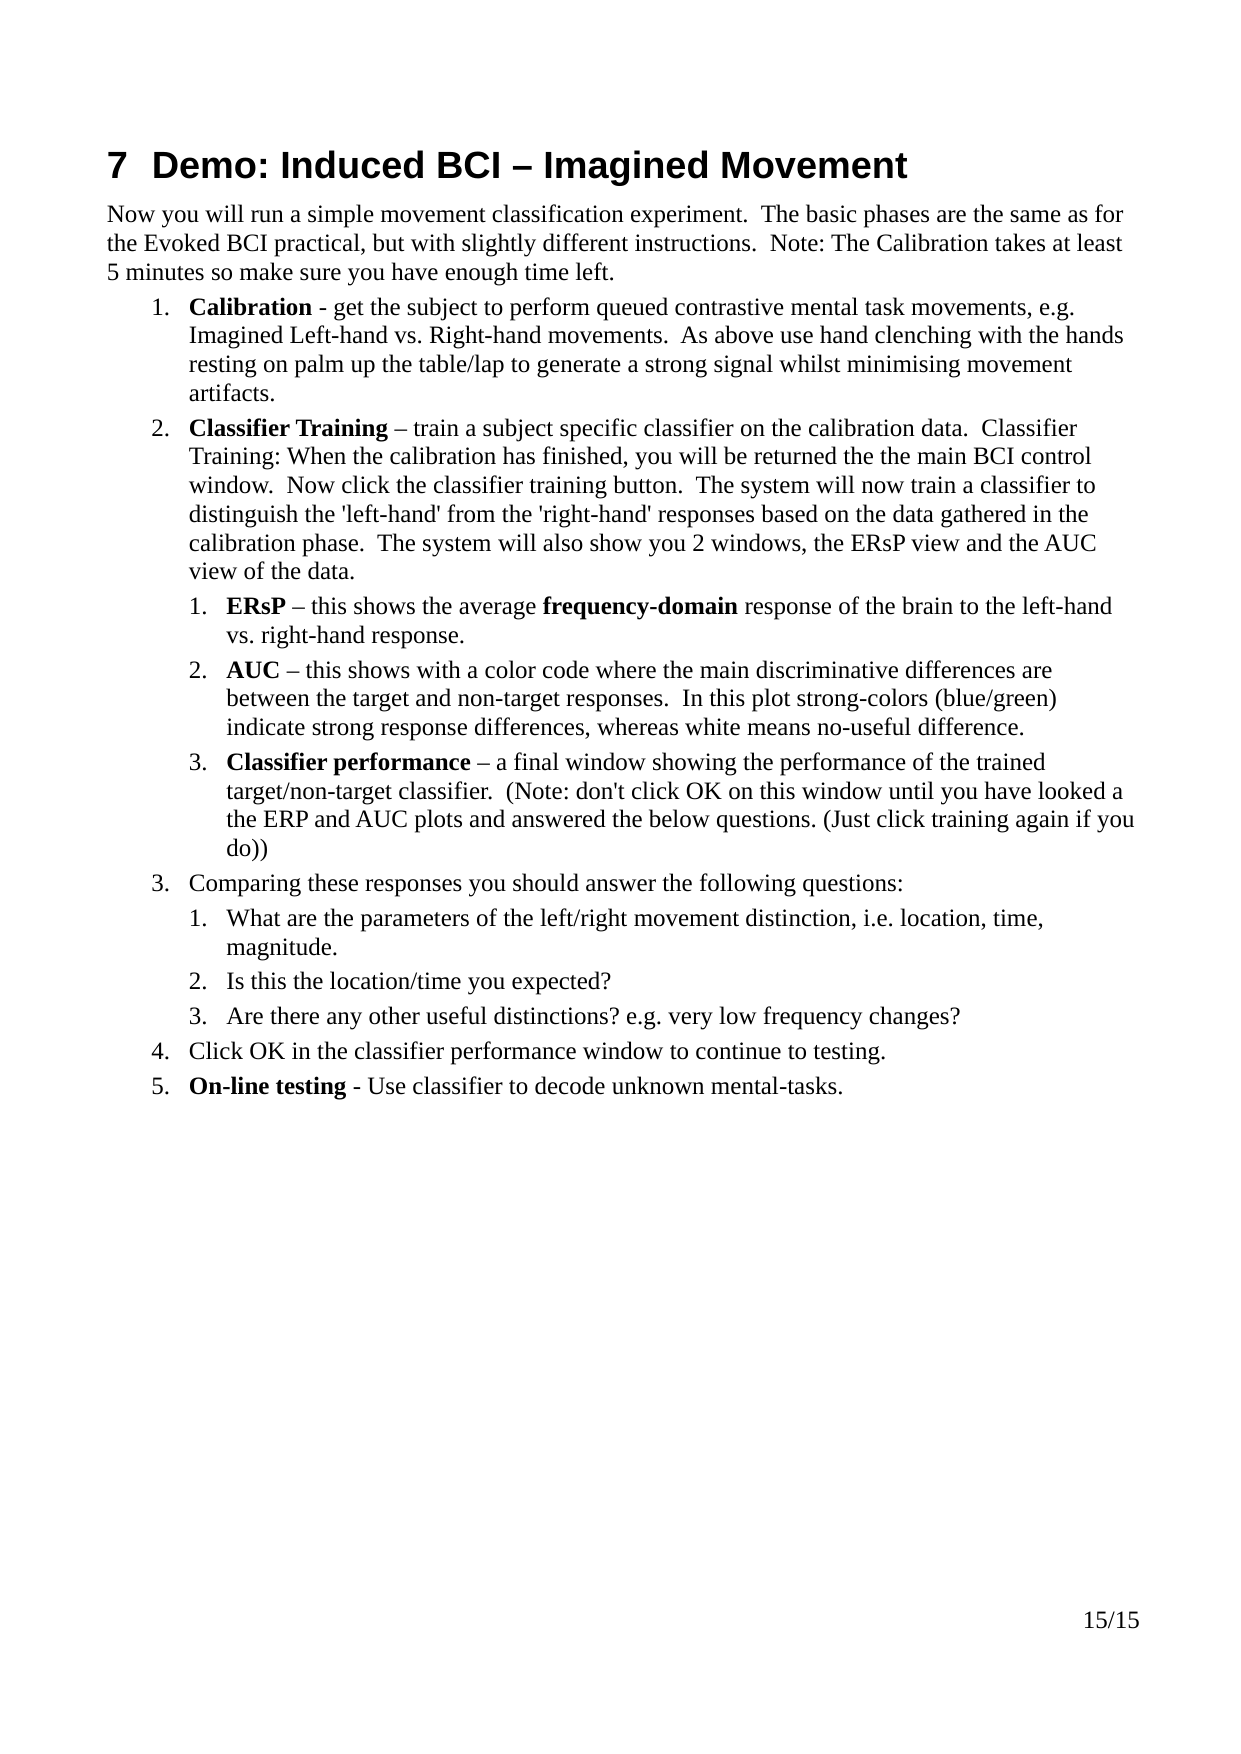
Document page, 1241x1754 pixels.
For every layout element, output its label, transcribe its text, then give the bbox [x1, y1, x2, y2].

list Classifier Training – train a subject specific classifier on the calibration data. Classifier Training: When the calibration has finished, you will be returned the the main BCI control window. Now click the classifier training button. The system will now train a classifier to distinguish the 'left-hand' from the 'right-hand' responses based on the data gathered in the calibration phase. The system will also show you 2 windows, the ERsP view and the AUC view of the data. [151, 413, 1139, 585]
list Comparing these responses you should answer the following questions: [151, 868, 1139, 897]
list Classifier performance – a final window showing the performance of the trained target/non-target classifier. (Note: don't click OK on this window until you have looked a the ERP and AUC plots and answered the below questions. (Just click training again if you do)) [189, 747, 1139, 862]
list ERsP – this shows the average frequency-domain response of the brain to the left-hand vs. right-hand response. [189, 591, 1139, 649]
list On-line testing - Use classifier to decode unknown mental-tasks. [151, 1071, 1139, 1099]
list Click OK in the classifier performance window to continue to testing. [151, 1036, 1139, 1065]
list What are the parameters of the left/right movement distinction, i.e. location, time, magnitude. [189, 903, 1139, 960]
list Calibration - get the subject to perform queued contrastive mental task movements, e.g. Imagined Left-hand vs. Right-hand movements. As above use hand clenching with the hands resting on palm up the table/lap to generate a strong signal whilst minimising movement artifacts. [151, 292, 1139, 407]
subtitle Demo: Induced BCI – Imagined Movement [107, 143, 1139, 187]
text Now you will run a simple movement classification experiment. The basic phases are the same as for the Evoked BCI practical, but with slightly different instructions. Note: The Calibration takes at least 5 minutes so make sure you have enough time left. [107, 199, 1139, 286]
list Are there any other useful distinctions? e.g. very low frequency changes? [189, 1001, 1139, 1030]
list Is this the location/time you expected? [189, 966, 1139, 995]
list AUC – this shows with a color code where the main discriminative differences are between the target and non-target responses. In this plot strong-colors (blue/green) indicate strong response differences, whereas white means no-useful difference. [189, 655, 1139, 741]
